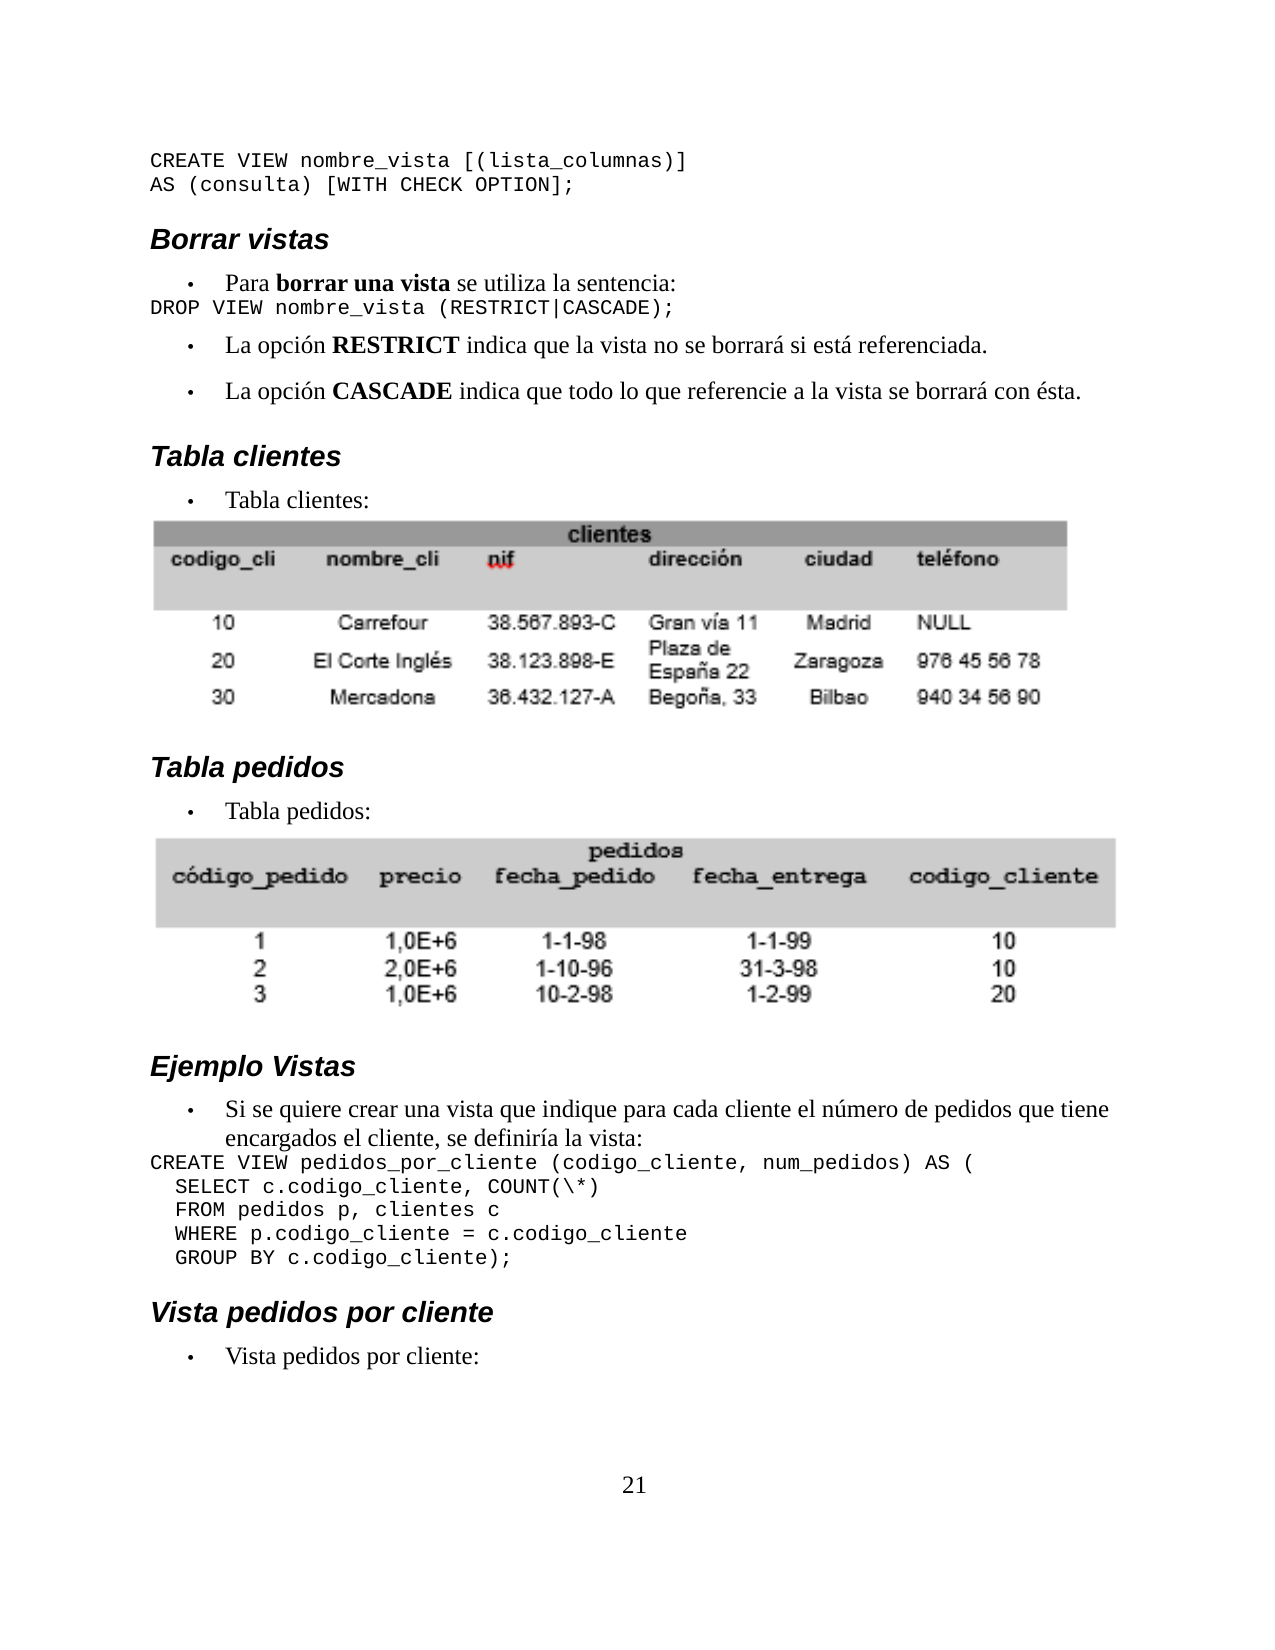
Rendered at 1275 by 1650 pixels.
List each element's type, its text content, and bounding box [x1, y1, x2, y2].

subtitle Tabla pedidos [150, 750, 1125, 784]
subtitle Ejemplo Vistas [150, 1048, 1125, 1082]
text GROUP BY c.codigo_cliente); [150, 1247, 1125, 1270]
text SELECT c.codigo_cliente, COUNT(\*) [150, 1176, 1125, 1199]
text FROM pedidos p, clientes c [150, 1199, 1125, 1223]
text CREATE VIEW pedidos_por_cliente (codigo_cliente, num_pedidos) AS ( [150, 1152, 1125, 1176]
picture [150, 513, 1072, 726]
text WHERE p.codigo_cliente = c.codigo_cliente [150, 1223, 1125, 1247]
list Tabla clientes: [187, 485, 1125, 514]
subtitle Vista pedidos por cliente [150, 1295, 1125, 1329]
text CREATE VIEW nombre_vista [(lista_columnas)] [150, 150, 1125, 174]
picture [150, 825, 1129, 1024]
text DROP VIEW nombre_vista (RESTRICT|CASCADE); [150, 297, 1125, 321]
list Vista pedidos por cliente: [187, 1341, 1125, 1370]
subtitle Borrar vistas [150, 222, 1125, 256]
list La opción RESTRICT indica que la vista no se borrará si está referenciada. [187, 330, 1125, 358]
text AS (consulta) [WITH CHECK OPTION]; [150, 174, 1125, 197]
list Si se quiere crear una vista que indique para cada cliente el número de pedidos que tiene encargados el cliente, se definiría la vista: [187, 1094, 1125, 1152]
list Para borrar una vista se utiliza la sentencia: [187, 268, 1125, 297]
list La opción CASCADE indica que todo lo que referencie a la vista se borrará con ésta. [187, 376, 1125, 405]
list Tabla pedidos: [187, 796, 1125, 825]
subtitle Tabla clientes [150, 439, 1125, 473]
